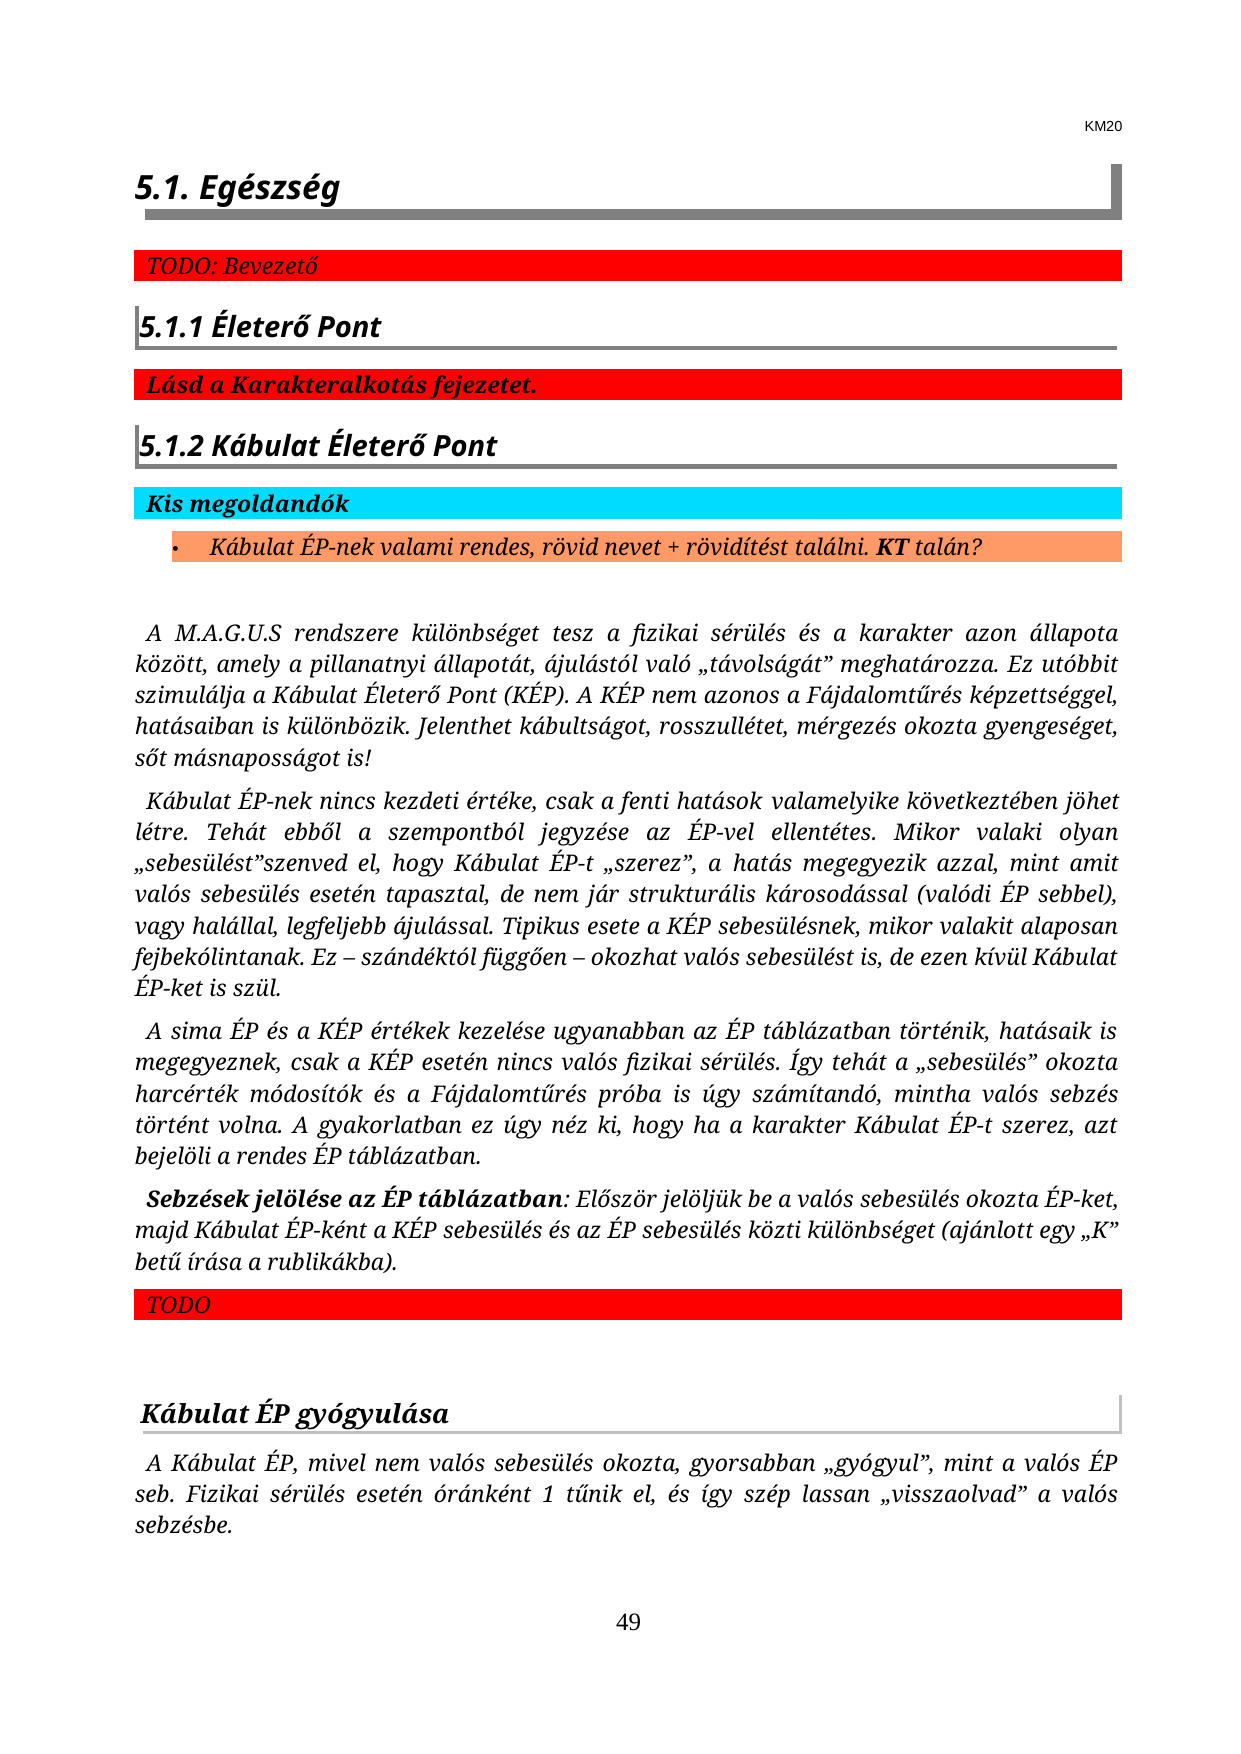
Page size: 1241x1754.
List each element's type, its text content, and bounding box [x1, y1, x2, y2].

text A Kábulat ÉP, mivel nem valós sebesülés okozta, gyorsabban „gyógyul”, mint a valós ÉP seb. Fizikai sérülés esetén óránként 1 tűnik el, és így szép lassan „visszaolvad” a valós sebzésbe. [134, 1446, 1122, 1540]
subtitle Egészség [134, 164, 1111, 209]
text Kábulat ÉP-nek nincs kezdeti értéke, csak a fenti hatások valamelyike következtében jöhet létre. Tehát ebből a szempontból jegyzése az ÉP-vel ellentétes. Mikor valaki olyan „sebesülést”szenved el, hogy Kábulat ÉP-t „szerez”, a hatás megegyezik azzal, mint amit valós sebesülés esetén tapasztal, de nem jár strukturális károsodással (valódi ÉP sebbel), vagy halállal, legfeljebb ájulással. Tipikus esete a KÉP sebesülésnek, mikor valakit alaposan fejbekólintanak. Ez – szándéktól függően – okozhat valós sebesülést is, de ezen kívül Kábulat ÉP-ket is szül. [134, 784, 1122, 1003]
text TODO: Bevezető [134, 250, 1122, 281]
subtitle Kábulat Életerő Pont [139, 425, 1122, 464]
text A M.A.G.U.S rendszere különbséget tesz a fizikai sérülés és a karakter azon állapota között, amely a pillanatnyi állapotát, ájulástól való „távolságát” meghatározza. Ez utóbbit szimulálja a Kábulat Életerő Pont (KÉP). A KÉP nem azonos a Fájdalomtűrés képzettséggel, hatásaiban is különbözik. Jelenthet kábultságot, rosszullétet, mérgezés okozta gyengeséget, sőt másnaposságot is! [134, 617, 1122, 773]
subtitle Kábulat ÉP gyógyulása [140, 1395, 1119, 1431]
text A sima ÉP és a KÉP értékek kezelése ugyanabban az ÉP táblázatban történik, hatásaik is megegyeznek, csak a KÉP esetén nincs valós fizikai sérülés. Így tehát a „sebesülés” okozta harcérték módosítók és a Fájdalomtűrés próba is úgy számítandó, mintha valós sebzés történt volna. A gyakorlatban ez úgy néz ki, hogy ha a karakter Kábulat ÉP-t szerez, azt bejelöli a rendes ÉP táblázatban. [134, 1015, 1122, 1171]
text Sebzések jelölése az ÉP táblázatban: Először jelöljük be a valós sebesülés okozta ÉP-ket, majd Kábulat ÉP-ként a KÉP sebesülés és az ÉP sebesülés közti különbséget (ajánlott egy „K” betű írása a rublikákba). [134, 1183, 1122, 1277]
list Kábulat ÉP-nek valami rendes, rövid nevet + rövidítést találni. KT talán? [172, 531, 1122, 562]
text Kis megoldandók [134, 487, 1122, 519]
subtitle Életerő Pont [139, 306, 1122, 346]
text TODO [134, 1289, 1122, 1320]
text Lásd a Karakteralkotás fejezetet. [134, 369, 1122, 400]
